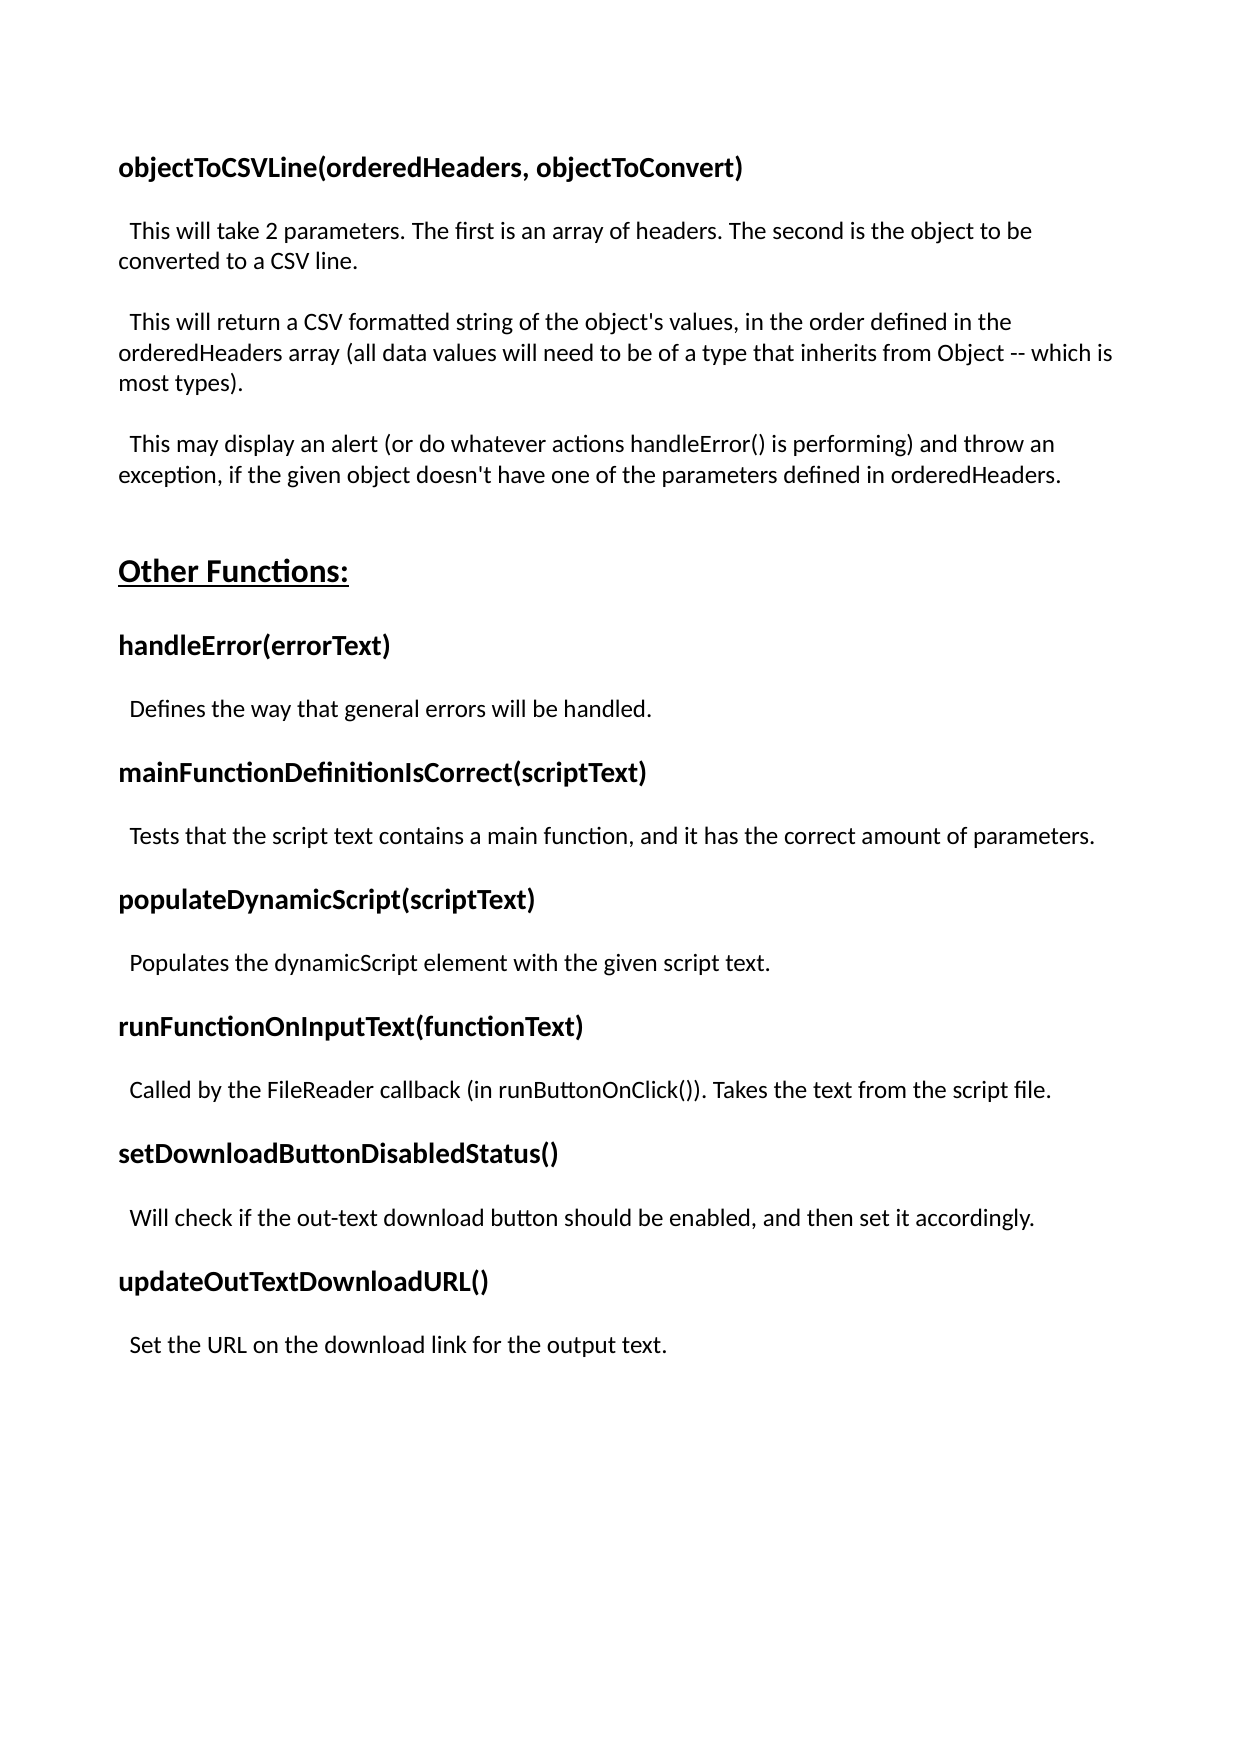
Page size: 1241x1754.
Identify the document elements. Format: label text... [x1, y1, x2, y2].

text objectToCSVLine(orderedHeaders, objectToConvert) [118, 149, 1122, 184]
text updateOutTextDownloadURL() [118, 1263, 1122, 1298]
text runFunctionOnInputText(functionText) [118, 1008, 1122, 1044]
text handleError(errorText) [118, 627, 1122, 662]
text setDownloadButtonDisabledStatus() [118, 1136, 1122, 1171]
text mainFunctionDefinitionIsCorrect(scriptText) [118, 754, 1122, 790]
text This will return a CSV formatted string of the object's values, in the order defined in the orderedHeaders array (all data values will need to be of a type that inherits from Object -- which is most types). [118, 306, 1122, 398]
text Tests that the script text contains a main function, and it has the correct amount of parameters. [118, 820, 1122, 851]
text Populates the dynamicScript element with the given script text. [118, 947, 1122, 978]
text This will take 2 parameters. The first is an array of headers. The second is the object to be converted to a CSV line. [118, 215, 1122, 276]
text Defines the way that general errors will be handled. [118, 693, 1122, 723]
text Set the URL on the download link for the output text. [118, 1329, 1122, 1359]
text Called by the FileReader callback (in runButtonOnClick()). Takes the text from the script file. [118, 1074, 1122, 1105]
text Other Functions: [118, 551, 1122, 591]
text This may display an alert (or do whatever actions handleError() is performing) and throw an exception, if the given object doesn't have one of the parameters defined in orderedHeaders. [118, 428, 1122, 489]
text Will check if the out-text download button should be enabled, and then set it accordingly. [118, 1202, 1122, 1232]
text populateDynamicScript(scriptText) [118, 881, 1122, 917]
